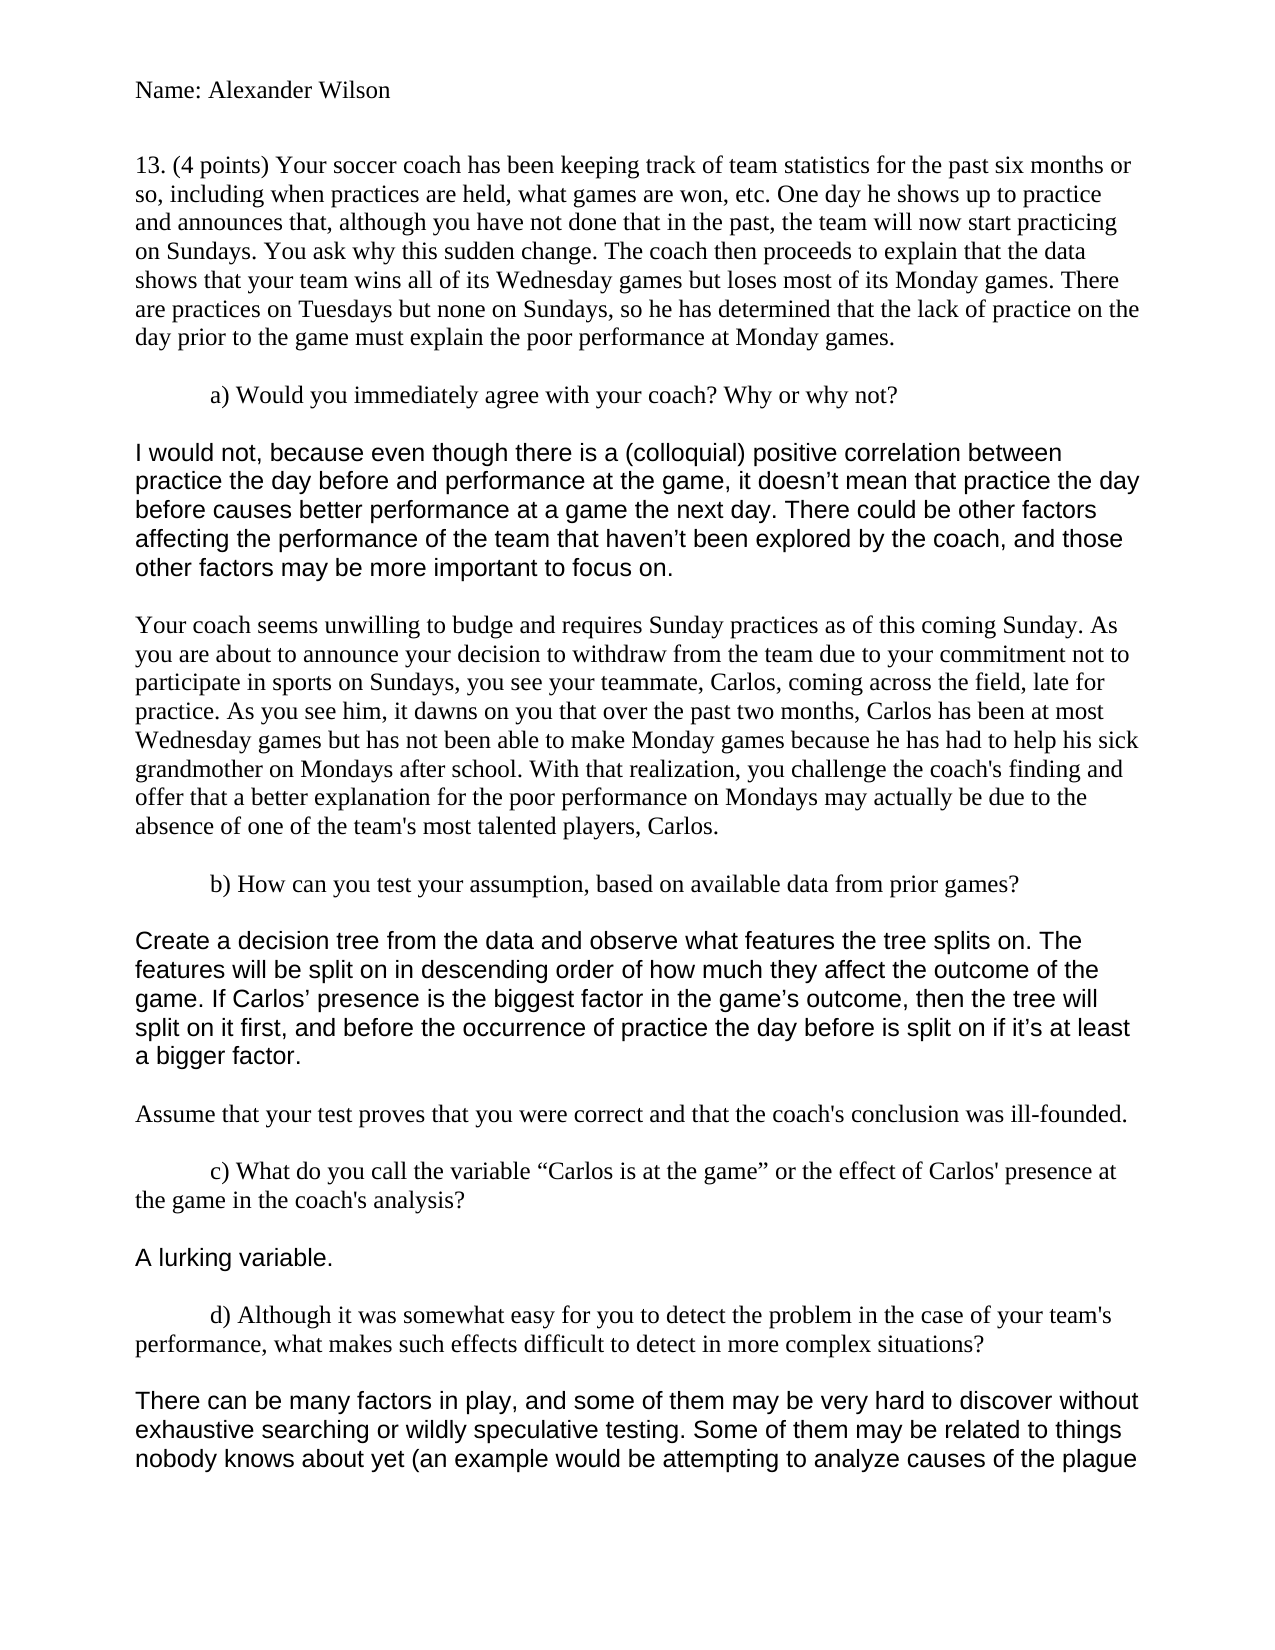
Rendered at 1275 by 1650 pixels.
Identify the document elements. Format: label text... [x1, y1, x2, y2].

text Create a decision tree from the data and observe what features the tree splits on. The features will be split on in descending order of how much they affect the outcome of the game. If Carlos’ presence is the biggest factor in the game’s outcome, then the tree will split on it first, and before the occurrence of practice the day before is split on if it’s at least a bigger factor. [135, 926, 1140, 1070]
text 13. (4 points) Your soccer coach has been keeping track of team statistics for the past six months or so, including when practices are held, what games are won, etc. One day he shows up to practice and announces that, although you have not done that in the past, the team will now start practicing on Sundays. You ask why this sudden change. The coach then proceeds to explain that the data shows that your team wins all of its Wednesday games but loses most of its Monday games. There are practices on Tuesdays but none on Sundays, so he has determined that the lack of practice on the day prior to the game must explain the poor performance at Monday games. [135, 150, 1140, 351]
text b) How can you test your assumption, based on available data from prior games? [135, 869, 1140, 897]
text I would not, because even though there is a (colloquial) positive correlation between practice the day before and performance at the game, it doesn’t mean that practice the day before causes better performance at a game the next day. There could be other factors affecting the performance of the team that haven’t been explored by the coach, and those other factors may be more important to focus on. [135, 437, 1140, 581]
text c) What do you call the variable “Carlos is at the game” or the effect of Carlos' presence at the game in the coach's analysis? [135, 1156, 1140, 1214]
text Your coach seems unwilling to budge and requires Sunday practices as of this coming Sunday. As you are about to announce your decision to withdraw from the team due to your commitment not to participate in sports on Sundays, you see your teammate, Carlos, coming across the field, late for practice. As you see him, it dawns on you that over the past two months, Carlos has been at most Wednesday games but has not been able to make Monday games because he has had to help his sick grandmother on Mondays after school. With that realization, you challenge the coach's finding and offer that a better explanation for the poor performance on Mondays may actually be due to the absence of one of the team's most talented players, Carlos. [135, 610, 1140, 840]
text a) Would you immediately agree with your coach? Why or why not? [135, 380, 1140, 409]
text There can be many factors in play, and some of them may be very hard to discover without exhaustive searching or wildly speculative testing. Some of them may be related to things nobody knows about yet (an example would be attempting to analyze causes of the plague [135, 1386, 1140, 1472]
text d) Although it was somewhat easy for you to detect the problem in the case of your team's performance, what makes such effects difficult to detect in more complex situations? [135, 1300, 1140, 1357]
text A lurking variable. [135, 1242, 1140, 1271]
text Assume that your test proves that you were correct and that the coach's conclusion was ill-founded. [135, 1099, 1140, 1127]
